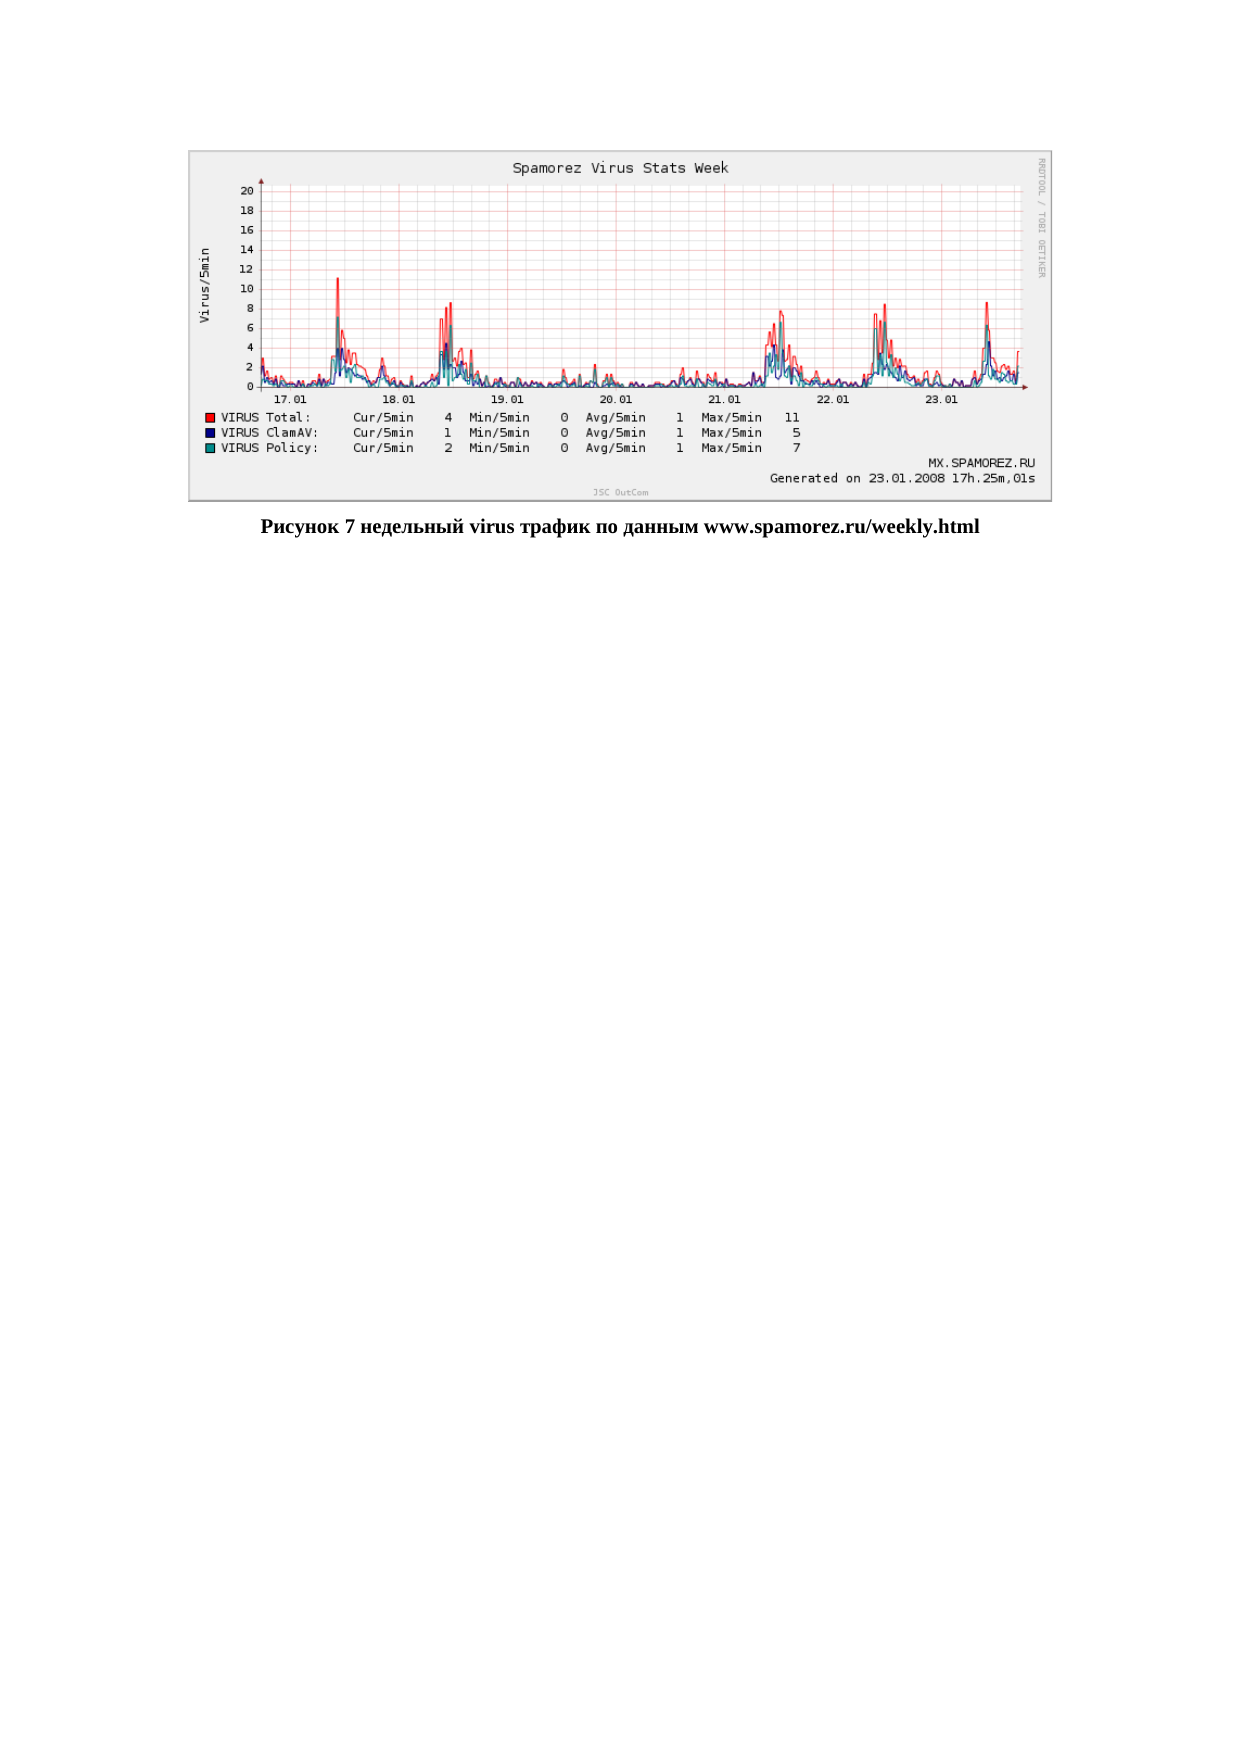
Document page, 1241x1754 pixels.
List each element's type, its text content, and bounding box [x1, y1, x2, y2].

text Рисунок 7 недельный virus трафик по данным www.spamorez.ru/weekly.html [187, 514, 1053, 538]
picture [188, 150, 1053, 502]
